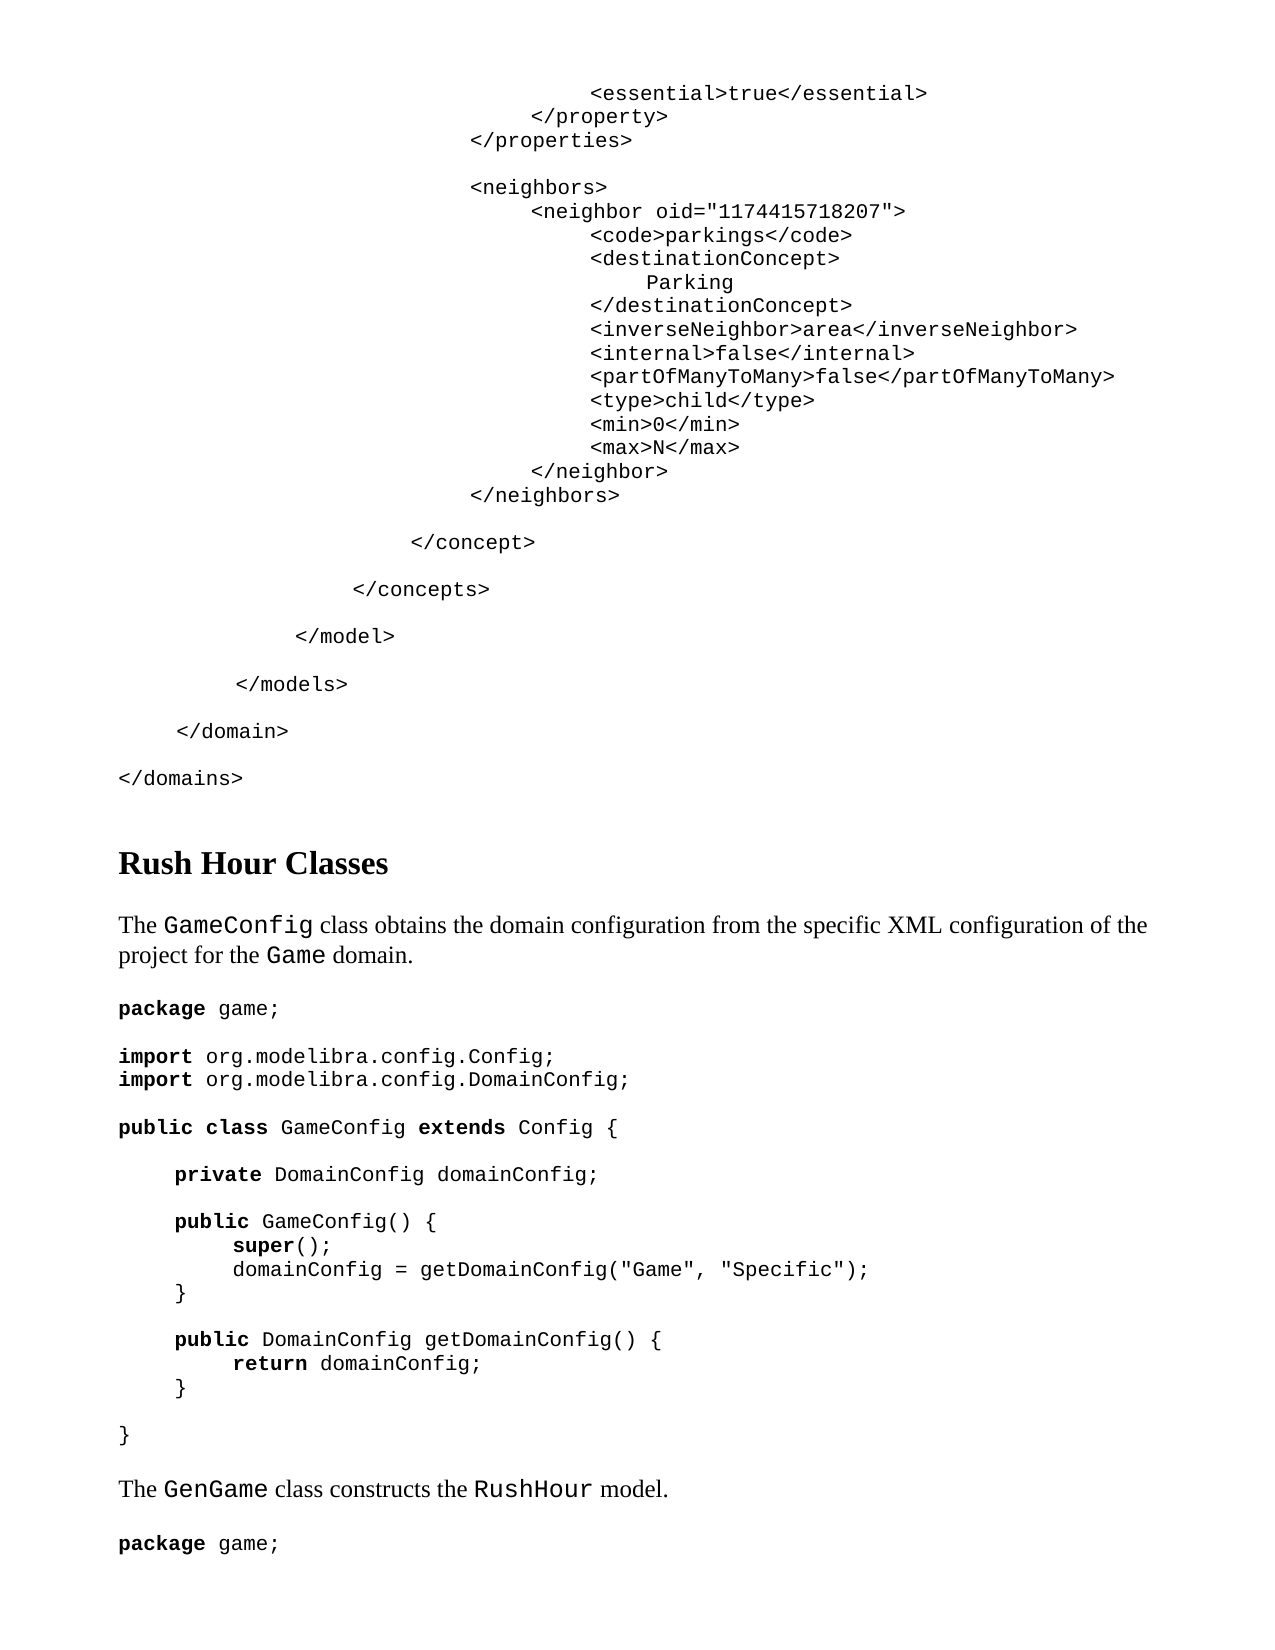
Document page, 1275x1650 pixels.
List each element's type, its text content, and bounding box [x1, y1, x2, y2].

text </properties> [118, 130, 1216, 154]
text <partOfManyToMany>false</partOfManyToMany> [118, 366, 1216, 390]
text </domains> [118, 768, 1216, 792]
text } [118, 1424, 1216, 1448]
text The GenGame class constructs the RushHour model. [118, 1475, 1216, 1505]
text <destinationConcept> [118, 248, 1216, 272]
text import org.modelibra.config.Config; [118, 1046, 1216, 1069]
text </concepts> [118, 579, 1216, 603]
text <neighbors> [118, 177, 1216, 201]
text <min>0</min> [118, 414, 1216, 437]
text <essential>true</essential> [118, 83, 1216, 106]
text <type>child</type> [118, 390, 1216, 414]
text import org.modelibra.config.DomainConfig; [118, 1069, 1216, 1093]
text public GameConfig() { [118, 1211, 1216, 1235]
text return domainConfig; [118, 1353, 1216, 1377]
text public DomainConfig getDomainConfig() { [118, 1329, 1216, 1353]
text package game; [118, 998, 1216, 1022]
text </model> [118, 627, 1216, 650]
text </concept> [118, 532, 1216, 556]
text <internal>false</internal> [118, 343, 1216, 366]
text </neighbors> [118, 485, 1216, 508]
text </models> [118, 674, 1216, 697]
text public class GameConfig extends Config { [118, 1117, 1216, 1140]
text <code>parkings</code> [118, 224, 1216, 248]
text <inverseNeighbor>area</inverseNeighbor> [118, 319, 1216, 343]
text domainConfig = getDomainConfig("Game", "Specific"); [118, 1258, 1216, 1282]
text private DomainConfig domainConfig; [118, 1164, 1216, 1188]
text super(); [118, 1235, 1216, 1258]
text </neighbor> [118, 461, 1216, 485]
text <neighbor oid="1174415718207"> [118, 201, 1216, 224]
text } [118, 1377, 1216, 1400]
text </destinationConcept> [118, 296, 1216, 319]
text package game; [118, 1533, 1216, 1557]
text The GameConfig class obtains the domain configuration from the specific XML configuration of the project for the Game domain. [118, 911, 1216, 971]
text } [118, 1282, 1216, 1306]
text <max>N</max> [118, 437, 1216, 461]
text Parking [118, 272, 1216, 296]
text </property> [118, 106, 1216, 130]
subtitle Rush Hour Classes [118, 845, 1216, 882]
text </domain> [118, 721, 1216, 745]
